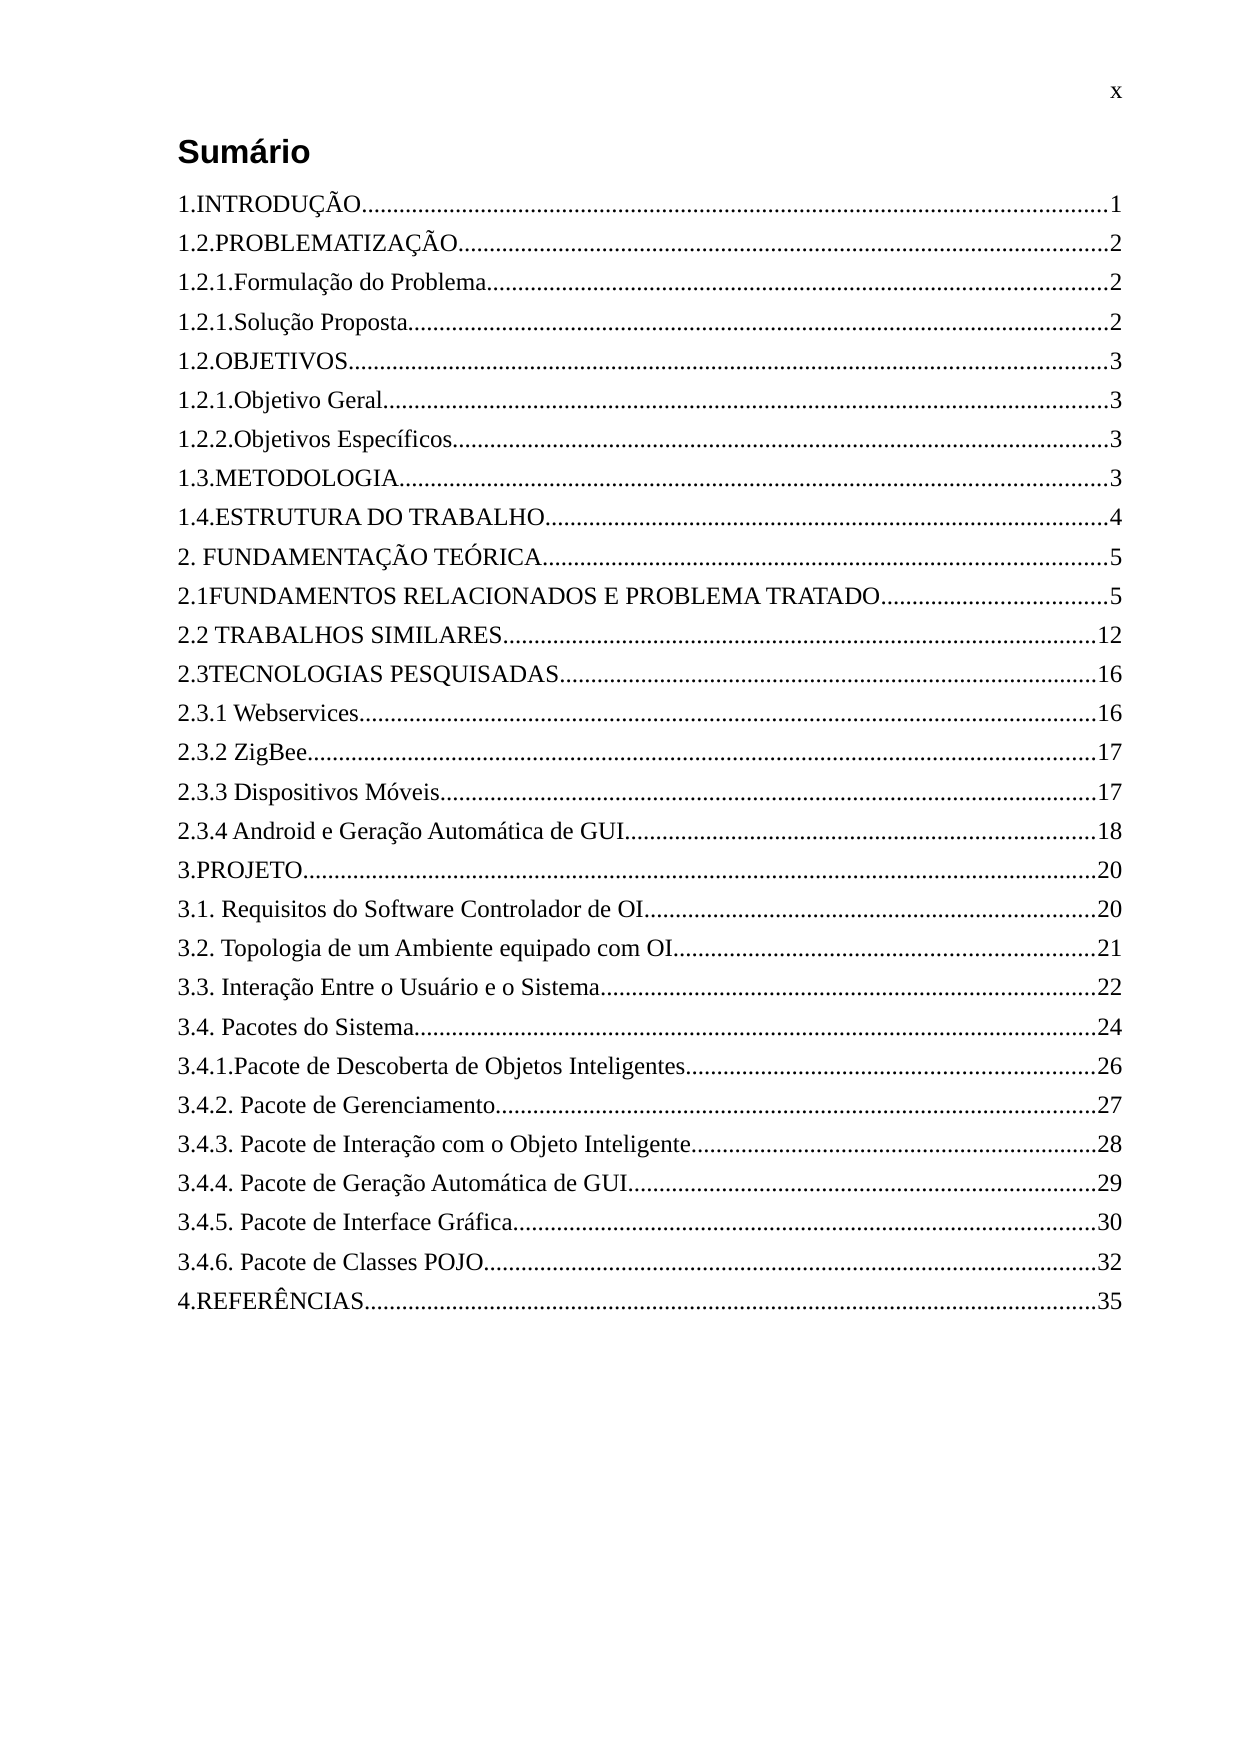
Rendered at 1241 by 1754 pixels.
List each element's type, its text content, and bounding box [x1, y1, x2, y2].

text 3.4.4. Pacote de Geração Automática de GUI 29 [177, 1168, 1122, 1197]
text 2.3.2 ZigBee 17 [177, 737, 1122, 766]
text 1.2.OBJETIVOS 3 [177, 346, 1122, 374]
text 2.1FUNDAMENTOS RELACIONADOS E PROBLEMA TRATADO 5 [177, 581, 1122, 609]
text 3.2. Topologia de um Ambiente equipado com OI 21 [177, 933, 1122, 962]
text 2. FUNDAMENTAÇÃO TEÓRICA 5 [177, 542, 1122, 570]
text 3.4.6. Pacote de Classes POJO 32 [177, 1247, 1122, 1275]
text 3.4.3. Pacote de Interação com o Objeto Inteligente 28 [177, 1129, 1122, 1158]
text 2.3TECNOLOGIAS PESQUISADAS 16 [177, 659, 1122, 688]
subtitle Sumário [177, 132, 1122, 171]
text 2.2 TRABALHOS SIMILARES 12 [177, 620, 1122, 649]
text 4.REFERÊNCIAS 35 [177, 1286, 1122, 1314]
text 1.2.PROBLEMATIZAÇÃO 2 [177, 228, 1122, 257]
text 1.2.1.Formulação do Problema 2 [177, 267, 1122, 296]
text 1.2.1.Solução Proposta 2 [177, 307, 1122, 335]
text 3.3. Interação Entre o Usuário e o Sistema 22 [177, 972, 1122, 1001]
text 1.3.METODOLOGIA 3 [177, 463, 1122, 492]
text 2.3.3 Dispositivos Móveis 17 [177, 777, 1122, 805]
text 1.INTRODUÇÃO 1 [177, 189, 1122, 218]
text 3.4. Pacotes do Sistema 24 [177, 1012, 1122, 1040]
text 3.4.5. Pacote de Interface Gráfica 30 [177, 1207, 1122, 1236]
text 1.2.2.Objetivos Específicos 3 [177, 424, 1122, 453]
text 2.3.4 Android e Geração Automática de GUI 18 [177, 816, 1122, 844]
text 1.2.1.Objetivo Geral 3 [177, 385, 1122, 414]
text 3.4.1.Pacote de Descoberta de Objetos Inteligentes 26 [177, 1051, 1122, 1079]
text 3.4.2. Pacote de Gerenciamento 27 [177, 1090, 1122, 1119]
text 1.4.ESTRUTURA DO TRABALHO 4 [177, 502, 1122, 531]
text 3.PROJETO 20 [177, 855, 1122, 884]
text 2.3.1 Webservices 16 [177, 698, 1122, 727]
text 3.1. Requisitos do Software Controlador de OI 20 [177, 894, 1122, 923]
